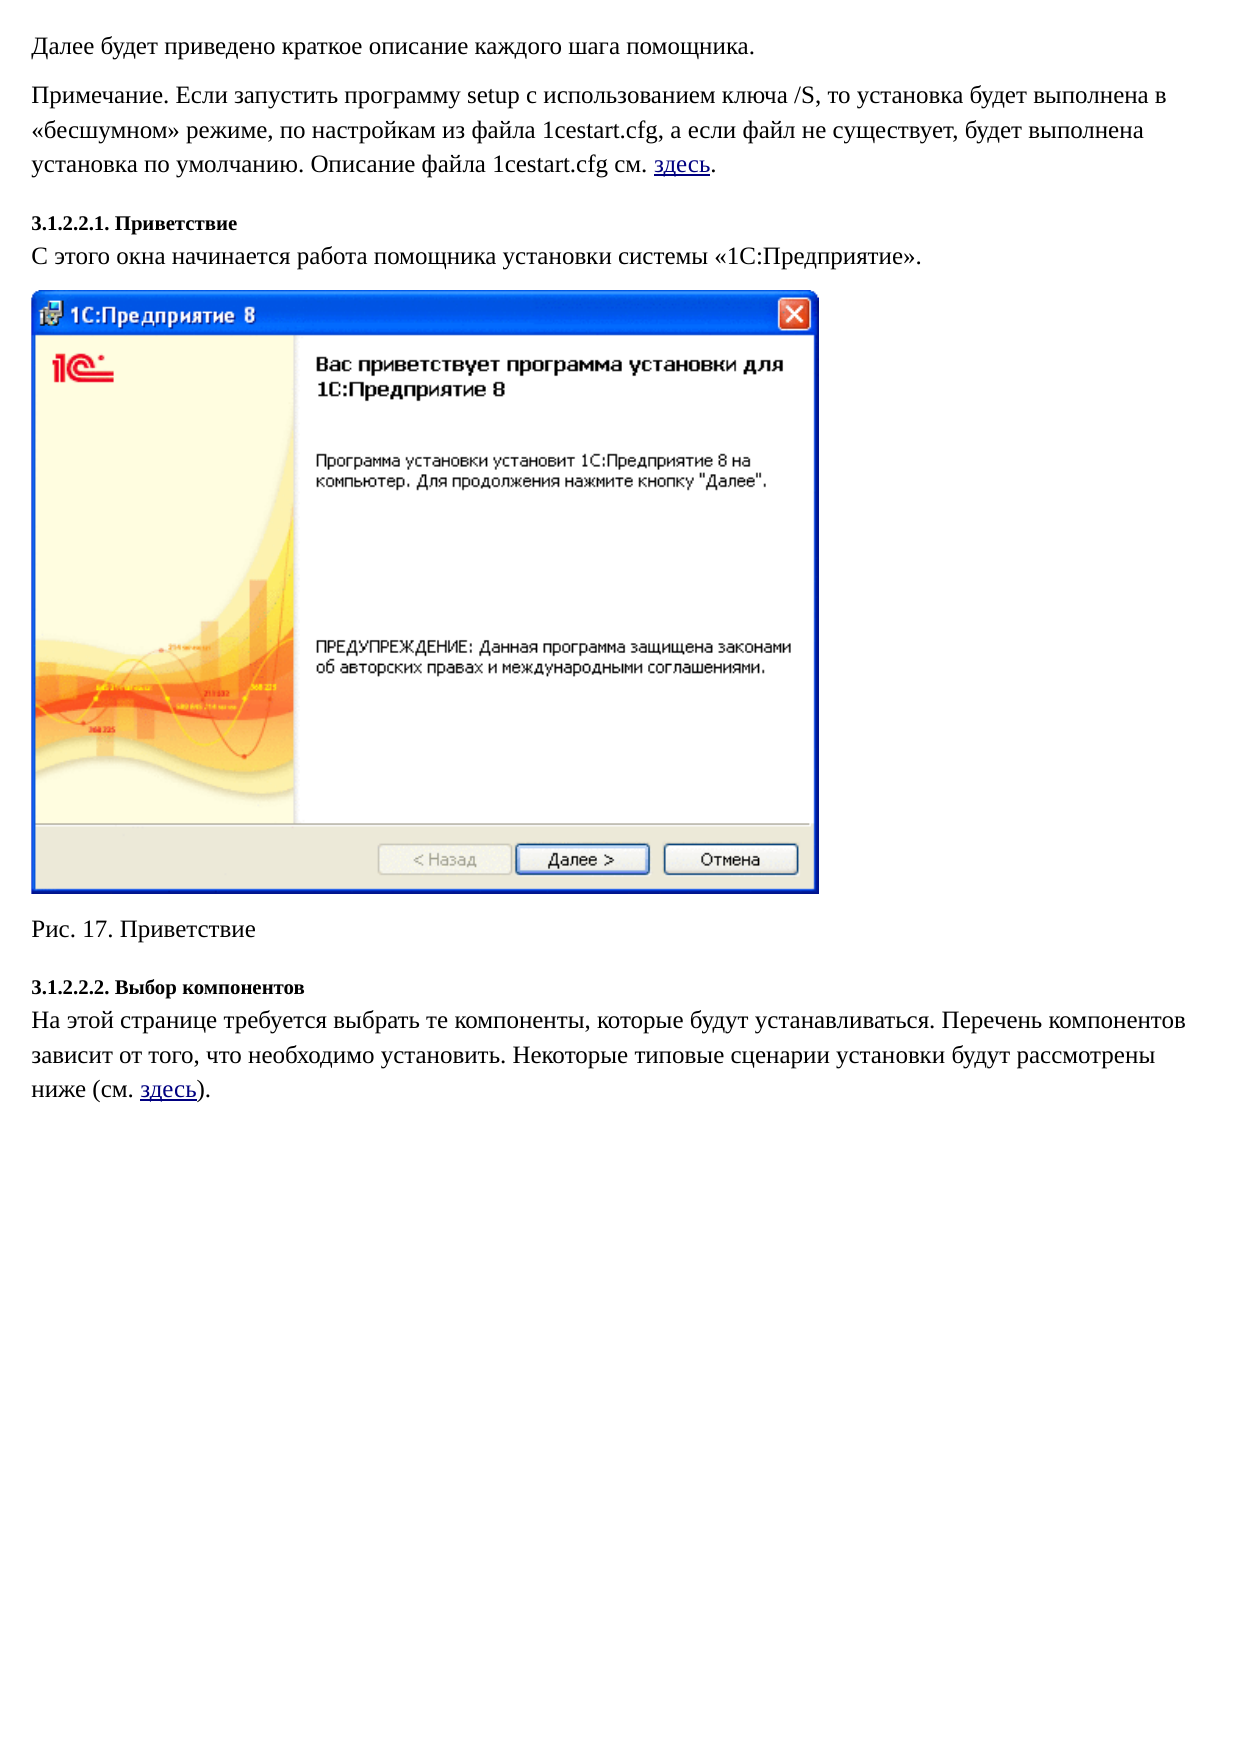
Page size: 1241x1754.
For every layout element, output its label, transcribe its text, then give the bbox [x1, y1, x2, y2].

picture [31, 290, 819, 894]
text С этого окна начинается работа помощника установки системы «1С:Предприятие». [31, 241, 1212, 270]
text Рис. 17. Приветствие [31, 914, 1212, 942]
text Примечание. Если запустить программу setup с использованием ключа /S, то установка будет выполнена в «бесшумном» режиме, по настройкам из файла 1cestart.cfg, а если файл не существует, будет выполнена установка по умолчанию. Описание файла 1cestart.cfg см. здесь. [31, 80, 1212, 178]
subtitle 3.1.2.2.1. Приветствие [31, 211, 1212, 235]
text На этой странице требуется выбрать те компоненты, которые будут устанавливаться. Перечень компонентов зависит от того, что необходимо установить. Некоторые типовые сценарии установки будут рассмотрены ниже (см. здесь). [31, 1006, 1212, 1103]
subtitle 3.1.2.2.2. Выбор компонентов [31, 975, 1212, 999]
text Далее будет приведено краткое описание каждого шага помощника. [31, 31, 1212, 60]
